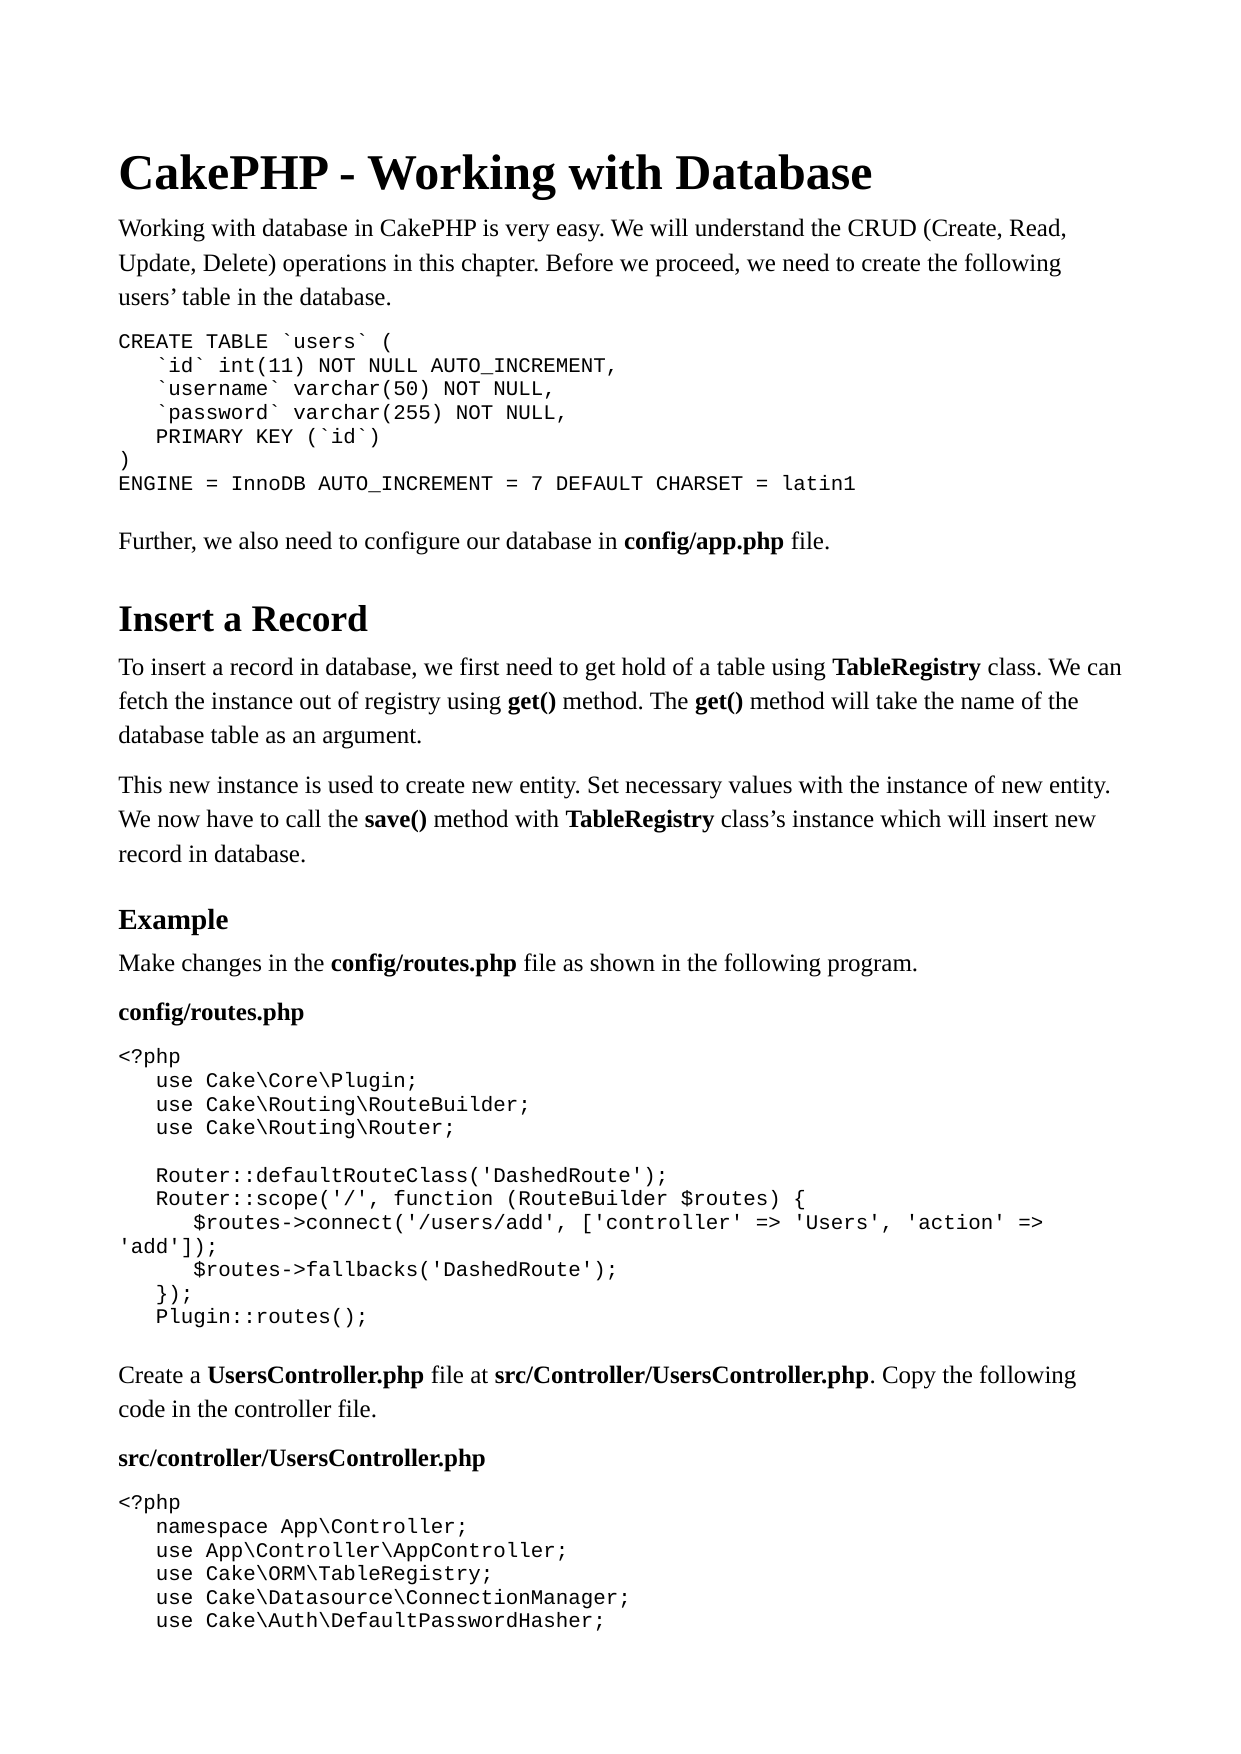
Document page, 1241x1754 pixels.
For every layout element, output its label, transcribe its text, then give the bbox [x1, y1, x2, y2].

text use Cake\Routing\RouteBuilder; [118, 1094, 1122, 1117]
text src/controller/UsersController.php [118, 1443, 1122, 1472]
text $routes->connect('/users/add', ['controller' => 'Users', 'action' => 'add']); [118, 1212, 1122, 1259]
text Working with database in CakePHP is very easy. We will understand the CRUD (Create, Read, Update, Delete) operations in this chapter. Before we proceed, we need to create the following users’ table in the database. [118, 213, 1122, 311]
text config/routes.php [118, 997, 1122, 1026]
text Make changes in the config/routes.php file as shown in the following program. [118, 948, 1122, 977]
text use Cake\Routing\Router; [118, 1117, 1122, 1141]
text ENGINE = InnoDB AUTO_INCREMENT = 7 DEFAULT CHARSET = latin1 [118, 473, 1122, 497]
text `password` varchar(255) NOT NULL, [118, 402, 1122, 426]
text Further, we also need to configure our database in config/app.php file. [118, 526, 1122, 555]
text $routes->fallbacks('DashedRoute'); [118, 1259, 1122, 1283]
text To insert a record in database, we first need to get hold of a table using TableRegistry class. We can fetch the instance out of registry using get() method. The get() method will take the name of the database table as an argument. [118, 652, 1122, 749]
text Router::defaultRouteClass('DashedRoute'); [118, 1165, 1122, 1188]
text use Cake\Core\Plugin; [118, 1070, 1122, 1094]
text CREATE TABLE `users` ( [118, 331, 1122, 355]
text PRIMARY KEY (`id`) [118, 426, 1122, 449]
subtitle Example [118, 902, 1122, 936]
text Plugin::routes(); [118, 1307, 1122, 1330]
text use Cake\ORM\TableRegistry; [118, 1563, 1122, 1587]
text This new instance is used to create new entity. Set necessary values with the instance of new entity. We now have to call the save() method with TableRegistry class’s instance which will insert new record in database. [118, 770, 1122, 867]
text `id` int(11) NOT NULL AUTO_INCREMENT, [118, 355, 1122, 378]
text <?php [118, 1046, 1122, 1070]
text use Cake\Auth\DefaultPasswordHasher; [118, 1611, 1122, 1634]
subtitle CakePHP - Working with Database [118, 143, 1122, 201]
text use App\Controller\AppController; [118, 1539, 1122, 1563]
text Router::scope('/', function (RouteBuilder $routes) { [118, 1188, 1122, 1212]
text <?php [118, 1492, 1122, 1516]
text use Cake\Datasource\ConnectionManager; [118, 1587, 1122, 1611]
text namespace App\Controller; [118, 1516, 1122, 1539]
text ) [118, 449, 1122, 473]
subtitle Insert a Record [118, 596, 1122, 639]
text Create a UsersController.php file at src/Controller/UsersController.php. Copy the following code in the controller file. [118, 1360, 1122, 1423]
text }); [118, 1283, 1122, 1307]
text `username` varchar(50) NOT NULL, [118, 378, 1122, 402]
